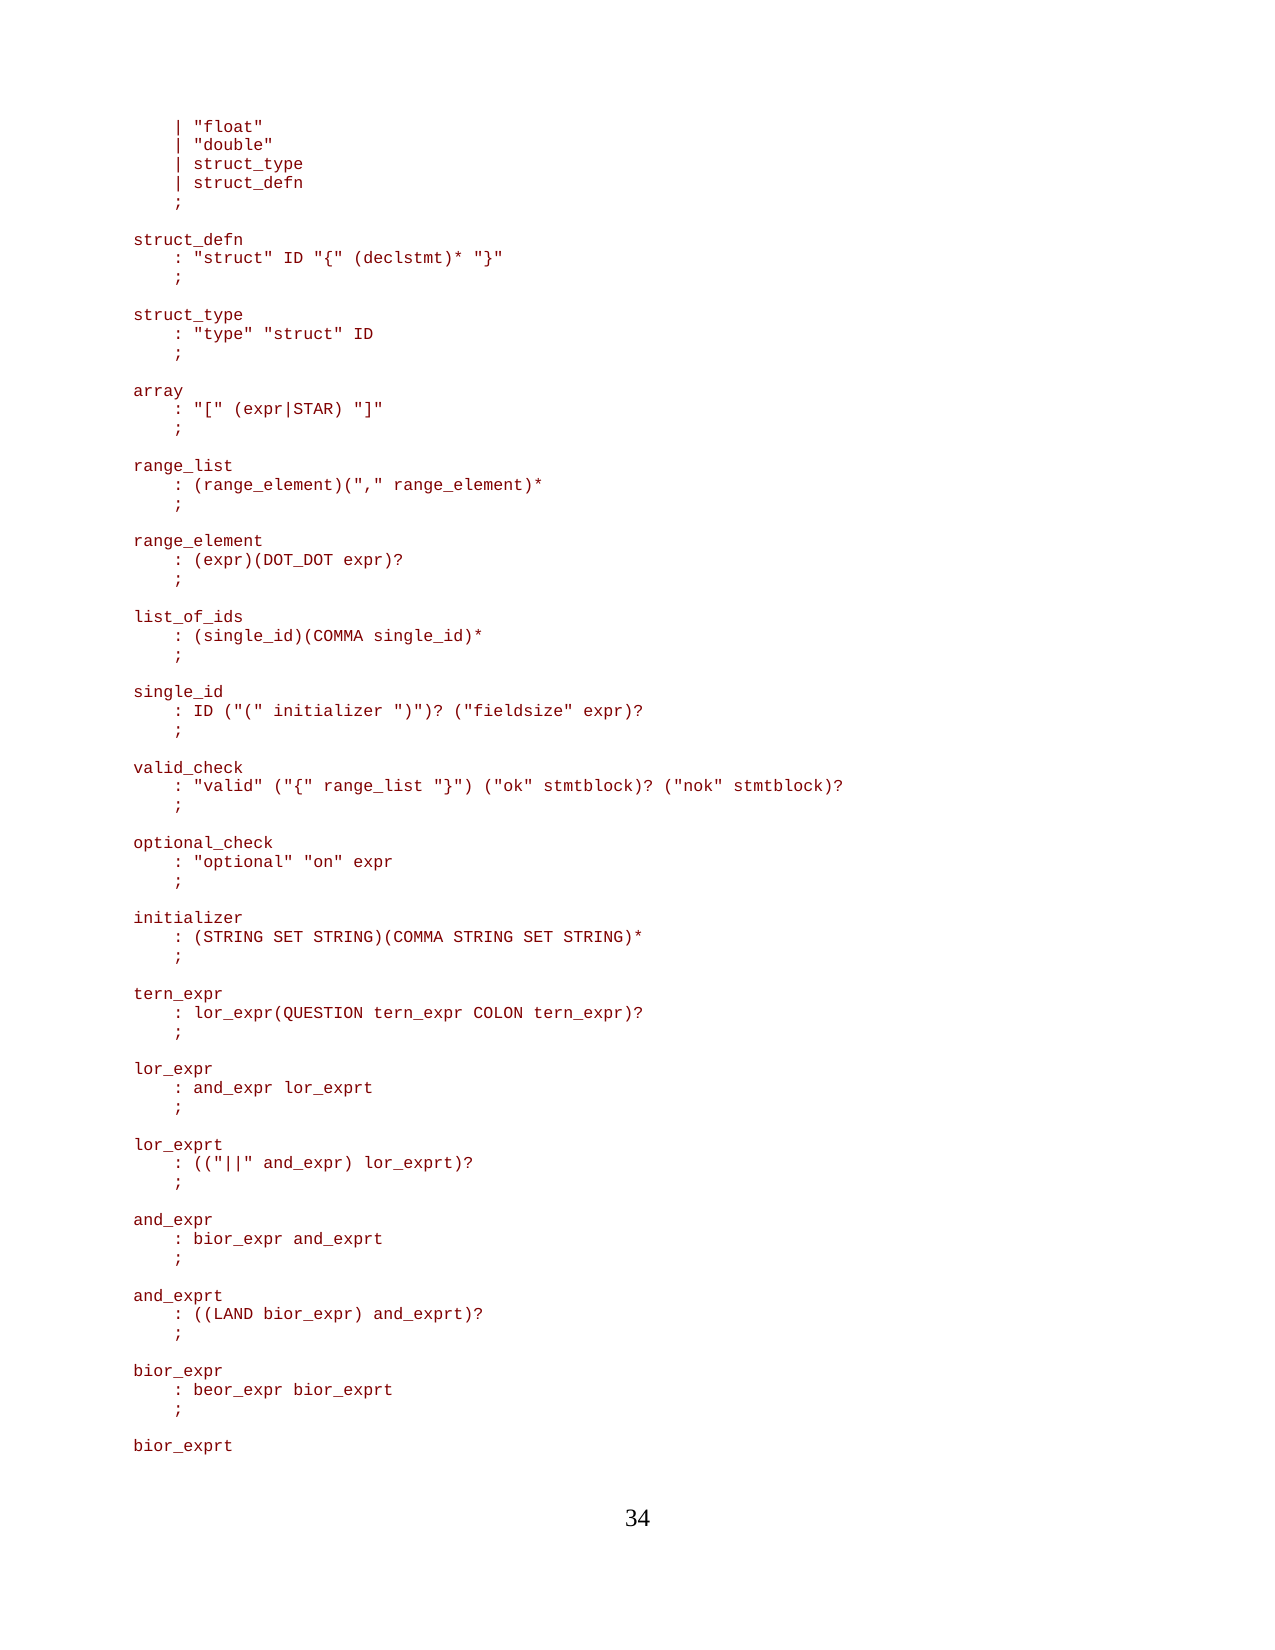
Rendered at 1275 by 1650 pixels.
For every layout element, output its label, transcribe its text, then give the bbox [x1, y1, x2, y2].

text | struct_type [133, 156, 1157, 175]
text : ID ("(" initializer ")")? ("fieldsize" expr)? [133, 703, 1157, 721]
text ; [133, 1174, 1157, 1193]
text : (single_id)(COMMA single_id)* [133, 627, 1157, 646]
text : (range_element)("," range_element)* [133, 476, 1157, 495]
text ; [133, 1249, 1157, 1268]
text : "valid" ("{" range_list "}") ("ok" stmtblock)? ("nok" stmtblock)? [133, 778, 1157, 797]
text ; [133, 571, 1157, 589]
text optional_check [133, 834, 1157, 853]
text : "type" "struct" ID [133, 326, 1157, 344]
text ; [133, 1400, 1157, 1419]
text ; [133, 344, 1157, 363]
text : and_expr lor_exprt [133, 1080, 1157, 1098]
text struct_defn [133, 231, 1157, 250]
text : "struct" ID "{" (declstmt)* "}" [133, 250, 1157, 269]
text ; [133, 1325, 1157, 1344]
text ; [133, 872, 1157, 891]
text ; [133, 721, 1157, 740]
text : "[" (expr|STAR) "]" [133, 401, 1157, 420]
text struct_type [133, 307, 1157, 326]
text array [133, 382, 1157, 401]
text : beor_expr bior_exprt [133, 1381, 1157, 1400]
text bior_expr [133, 1362, 1157, 1381]
text ; [133, 1023, 1157, 1042]
text : (expr)(DOT_DOT expr)? [133, 552, 1157, 571]
text | "float" [133, 118, 1157, 137]
text : (STRING SET STRING)(COMMA STRING SET STRING)* [133, 929, 1157, 948]
text : ((LAND bior_expr) and_exprt)? [133, 1306, 1157, 1325]
text range_element [133, 533, 1157, 552]
text : "optional" "on" expr [133, 853, 1157, 872]
text range_list [133, 457, 1157, 476]
text list_of_ids [133, 608, 1157, 627]
text ; [133, 797, 1157, 816]
text bior_exprt [133, 1438, 1157, 1457]
text | "double" [133, 137, 1157, 156]
text initializer [133, 910, 1157, 929]
text ; [133, 193, 1157, 212]
text ; [133, 646, 1157, 665]
text and_expr [133, 1212, 1157, 1231]
text and_exprt [133, 1287, 1157, 1306]
text ; [133, 1098, 1157, 1117]
text | struct_defn [133, 175, 1157, 193]
text ; [133, 948, 1157, 967]
text lor_expr [133, 1061, 1157, 1080]
text : (("||" and_expr) lor_exprt)? [133, 1155, 1157, 1174]
text ; [133, 269, 1157, 288]
text single_id [133, 684, 1157, 703]
text ; [133, 420, 1157, 439]
text lor_exprt [133, 1136, 1157, 1155]
text ; [133, 495, 1157, 514]
text tern_expr [133, 985, 1157, 1004]
text valid_check [133, 759, 1157, 778]
text : lor_expr(QUESTION tern_expr COLON tern_expr)? [133, 1004, 1157, 1023]
text : bior_expr and_exprt [133, 1231, 1157, 1249]
